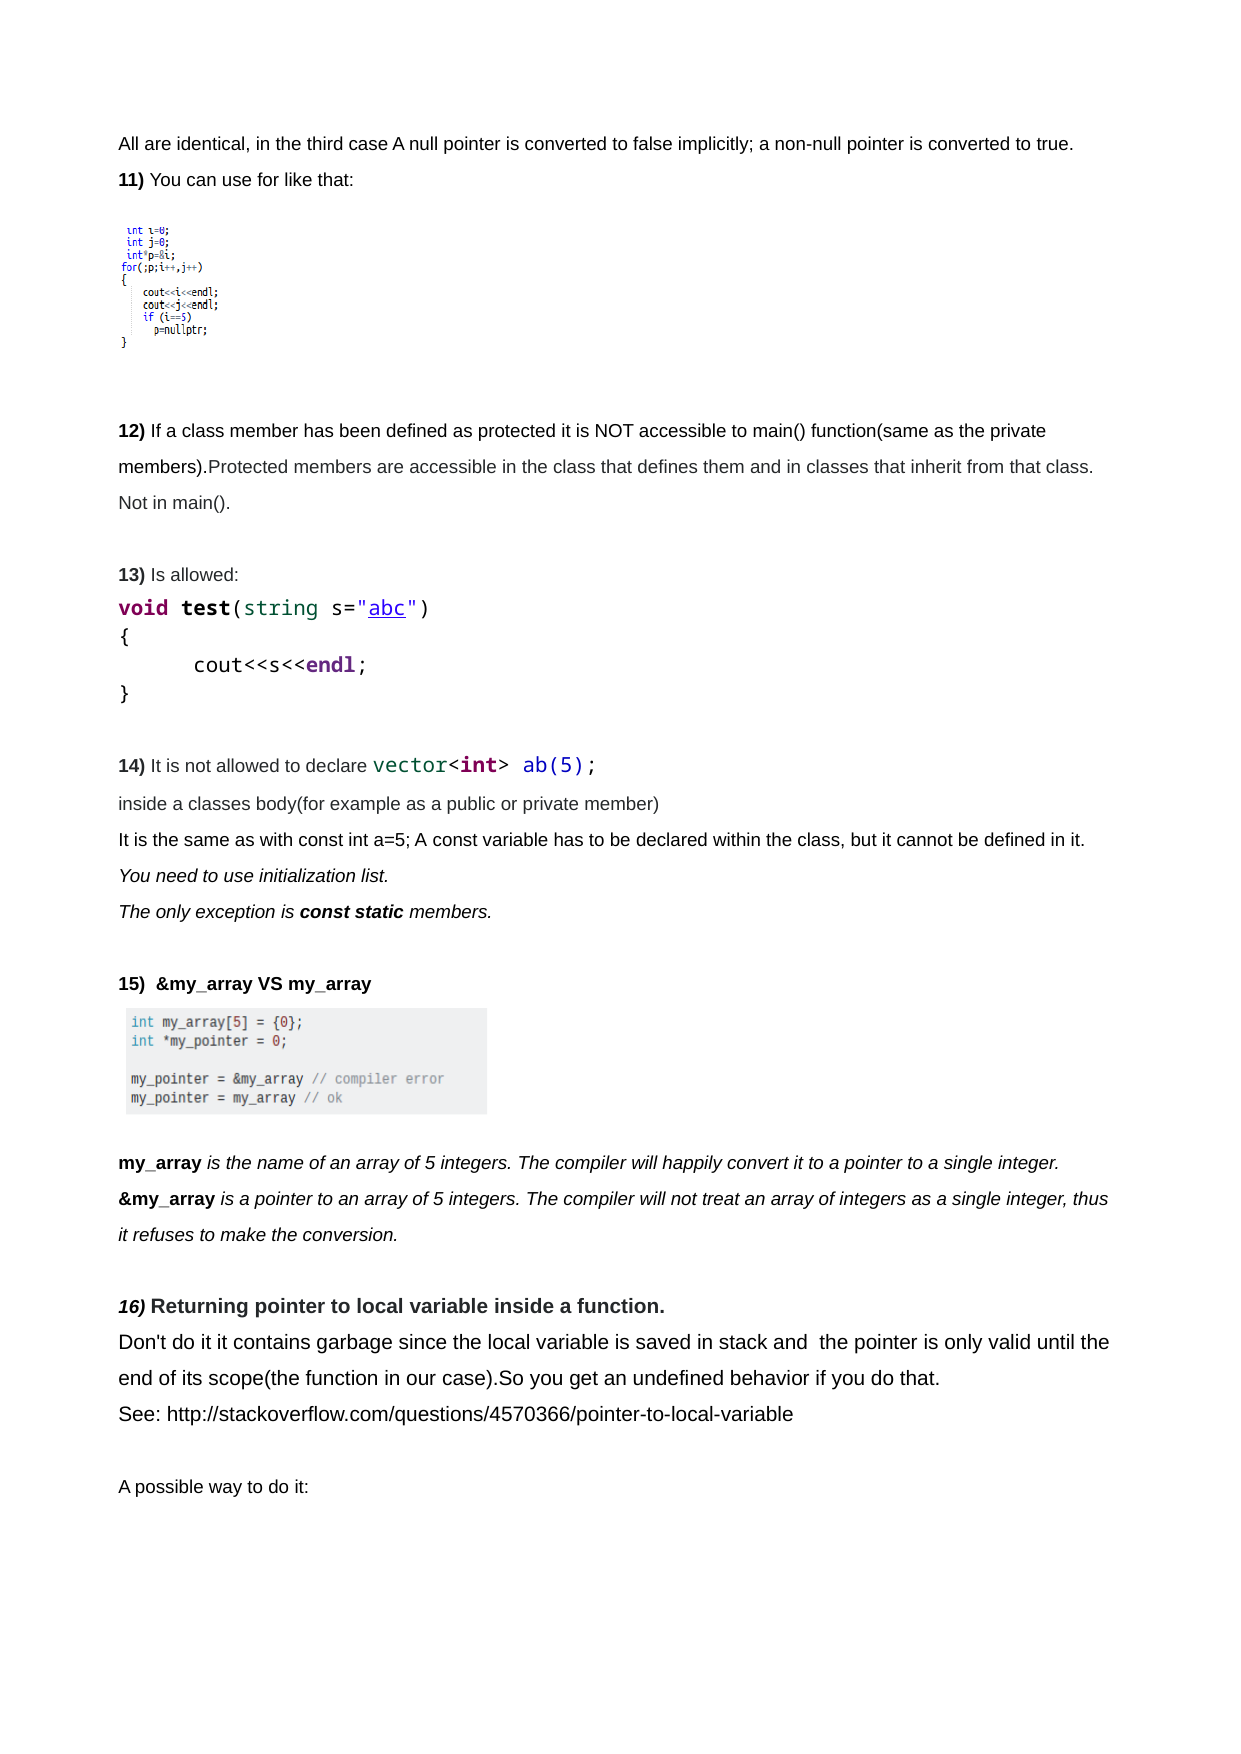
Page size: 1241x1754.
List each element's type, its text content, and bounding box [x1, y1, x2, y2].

text void test(string s="abc") [118, 585, 1122, 621]
text { [118, 621, 1122, 650]
text my_array is the name of an array of 5 integers. The compiler will happily convert it to a pointer to a single integer. [118, 1138, 1122, 1174]
text All are identical, in the third case A null pointer is converted to false implicitly; a non-null pointer is converted to true. [118, 118, 1122, 154]
text 11) You can use for like that: [118, 154, 1122, 190]
text The only exception is const static members. [118, 886, 1122, 922]
text cout<<s<<endl; [118, 650, 1122, 678]
text inside a classes body(for example as a public or private member) [118, 778, 1122, 814]
text 15) &my_array VS my_array [118, 958, 1122, 994]
text A possible way to do it: [118, 1461, 1122, 1497]
text Don't do it it contains garbage since the local variable is saved in stack and the pointer is only valid until the end of its scope(the function in our case).So you get an undefined behavior if you do that. [118, 1317, 1122, 1389]
text 12) If a class member has been defined as protected it is NOT accessible to main() function(same as the private members).Protected members are accessible in the class that defines them and in classes that inherit from that class. Not in main(). [118, 406, 1122, 513]
picture [120, 1008, 488, 1118]
text It is the same as with const int a=5; A const variable has to be declared within the class, but it cannot be defined in it. [118, 814, 1122, 850]
text You need to use initialization list. [118, 850, 1122, 886]
text 16) Returning pointer to local variable inside a function. [118, 1282, 1122, 1317]
picture [118, 227, 249, 355]
text 14) It is not allowed to declare vector<int> ab(5); [118, 742, 1122, 778]
text &my_array is a pointer to an array of 5 integers. The compiler will not treat an array of integers as a single integer, thus it refuses to make the conversion. [118, 1174, 1122, 1246]
text } [118, 678, 1122, 707]
text 13) Is allowed: [118, 549, 1122, 585]
text See: http://stackoverflow.com/questions/4570366/pointer-to-local-variable [118, 1389, 1122, 1425]
